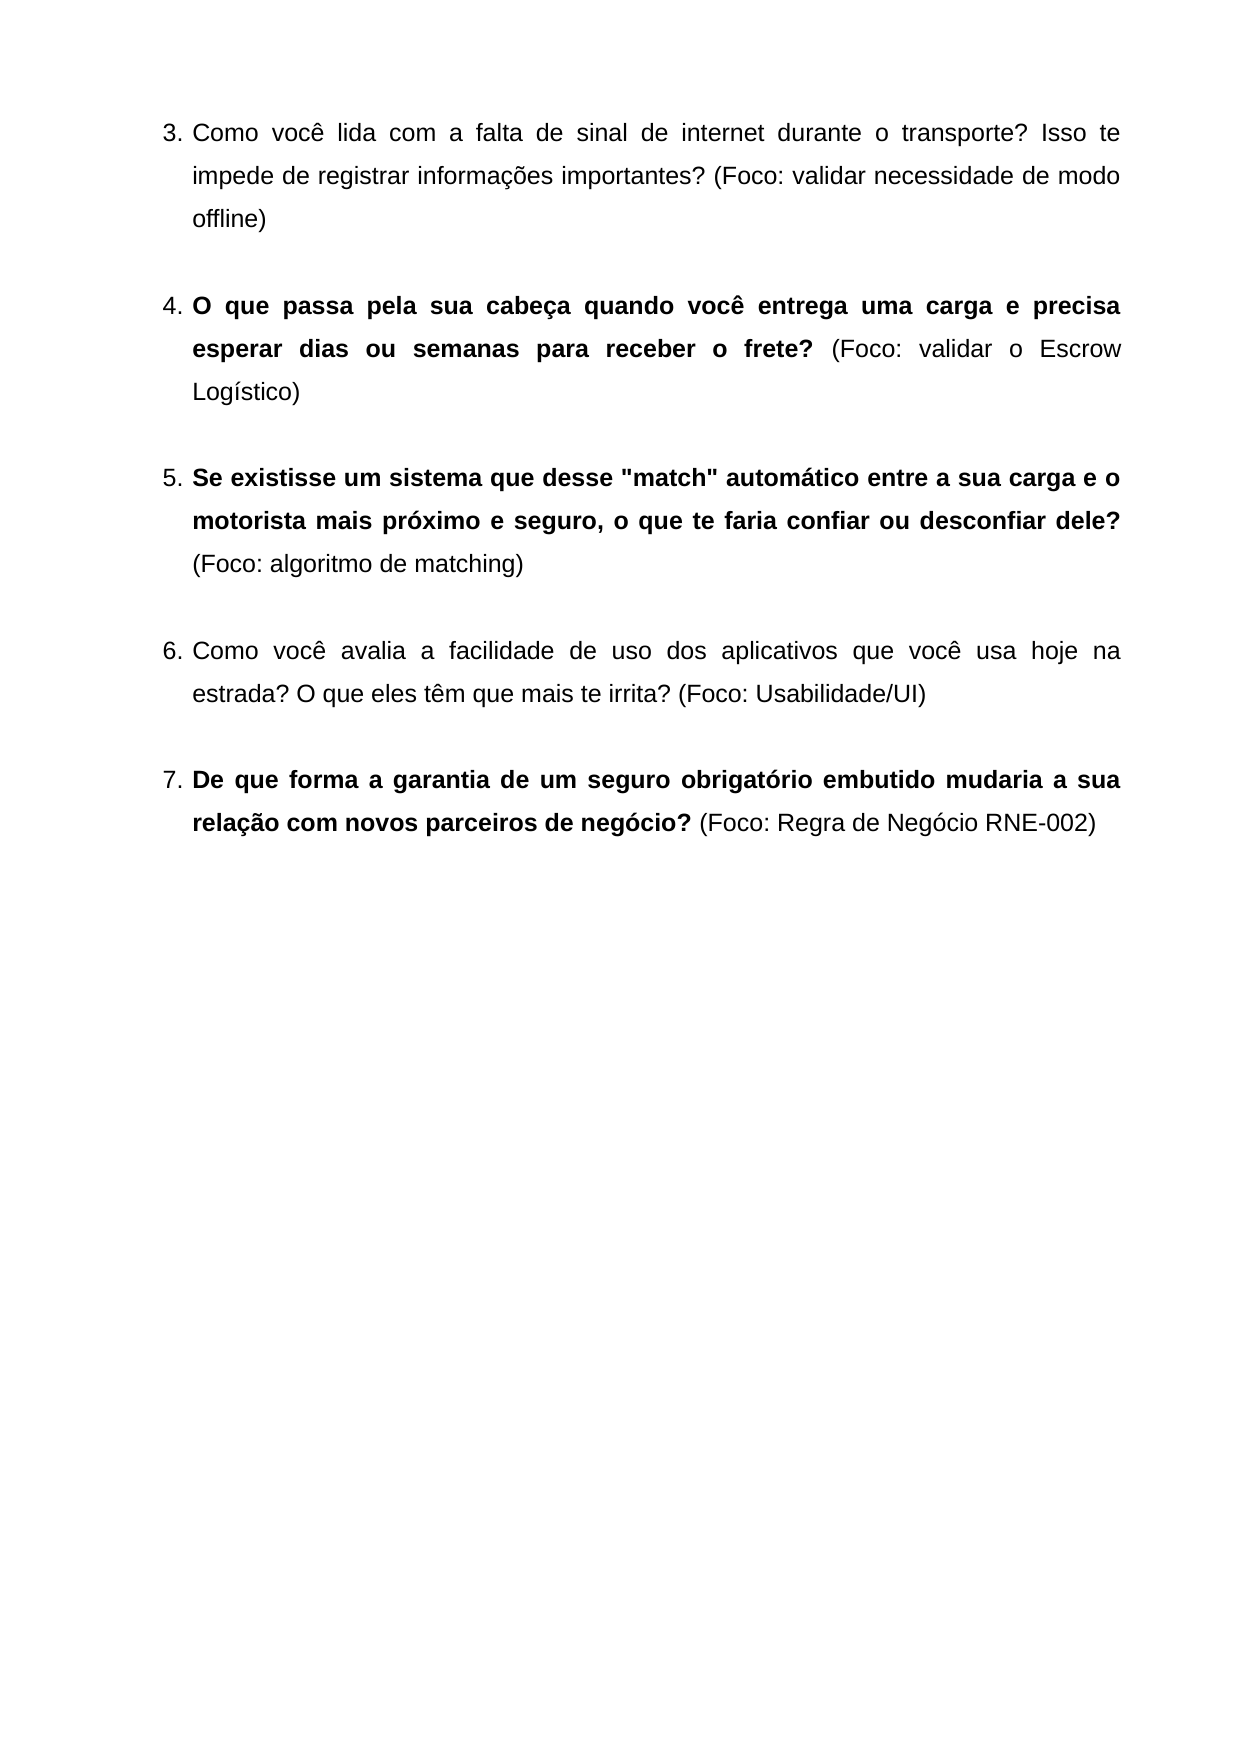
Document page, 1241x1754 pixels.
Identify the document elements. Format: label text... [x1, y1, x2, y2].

list Como você avalia a facilidade de uso dos aplicativos que você usa hoje na estrada? O que eles têm que mais te irrita? (Foco: Usabilidade/UI) [162, 636, 1122, 707]
list O que passa pela sua cabeça quando você entrega uma carga e precisa esperar dias ou semanas para receber o frete? (Foco: validar o Escrow Logístico) [162, 291, 1122, 406]
list Se existisse um sistema que desse "match" automático entre a sua carga e o motorista mais próximo e seguro, o que te faria confiar ou desconfiar dele? (Foco: algoritmo de matching) [162, 463, 1122, 578]
list De que forma a garantia de um seguro obrigatório embutido mudaria a sua relação com novos parceiros de negócio? (Foco: Regra de Negócio RNE-002) [162, 765, 1122, 837]
list Como você lida com a falta de sinal de internet durante o transporte? Isso te impede de registrar informações importantes? (Foco: validar necessidade de modo offline) [162, 118, 1122, 233]
